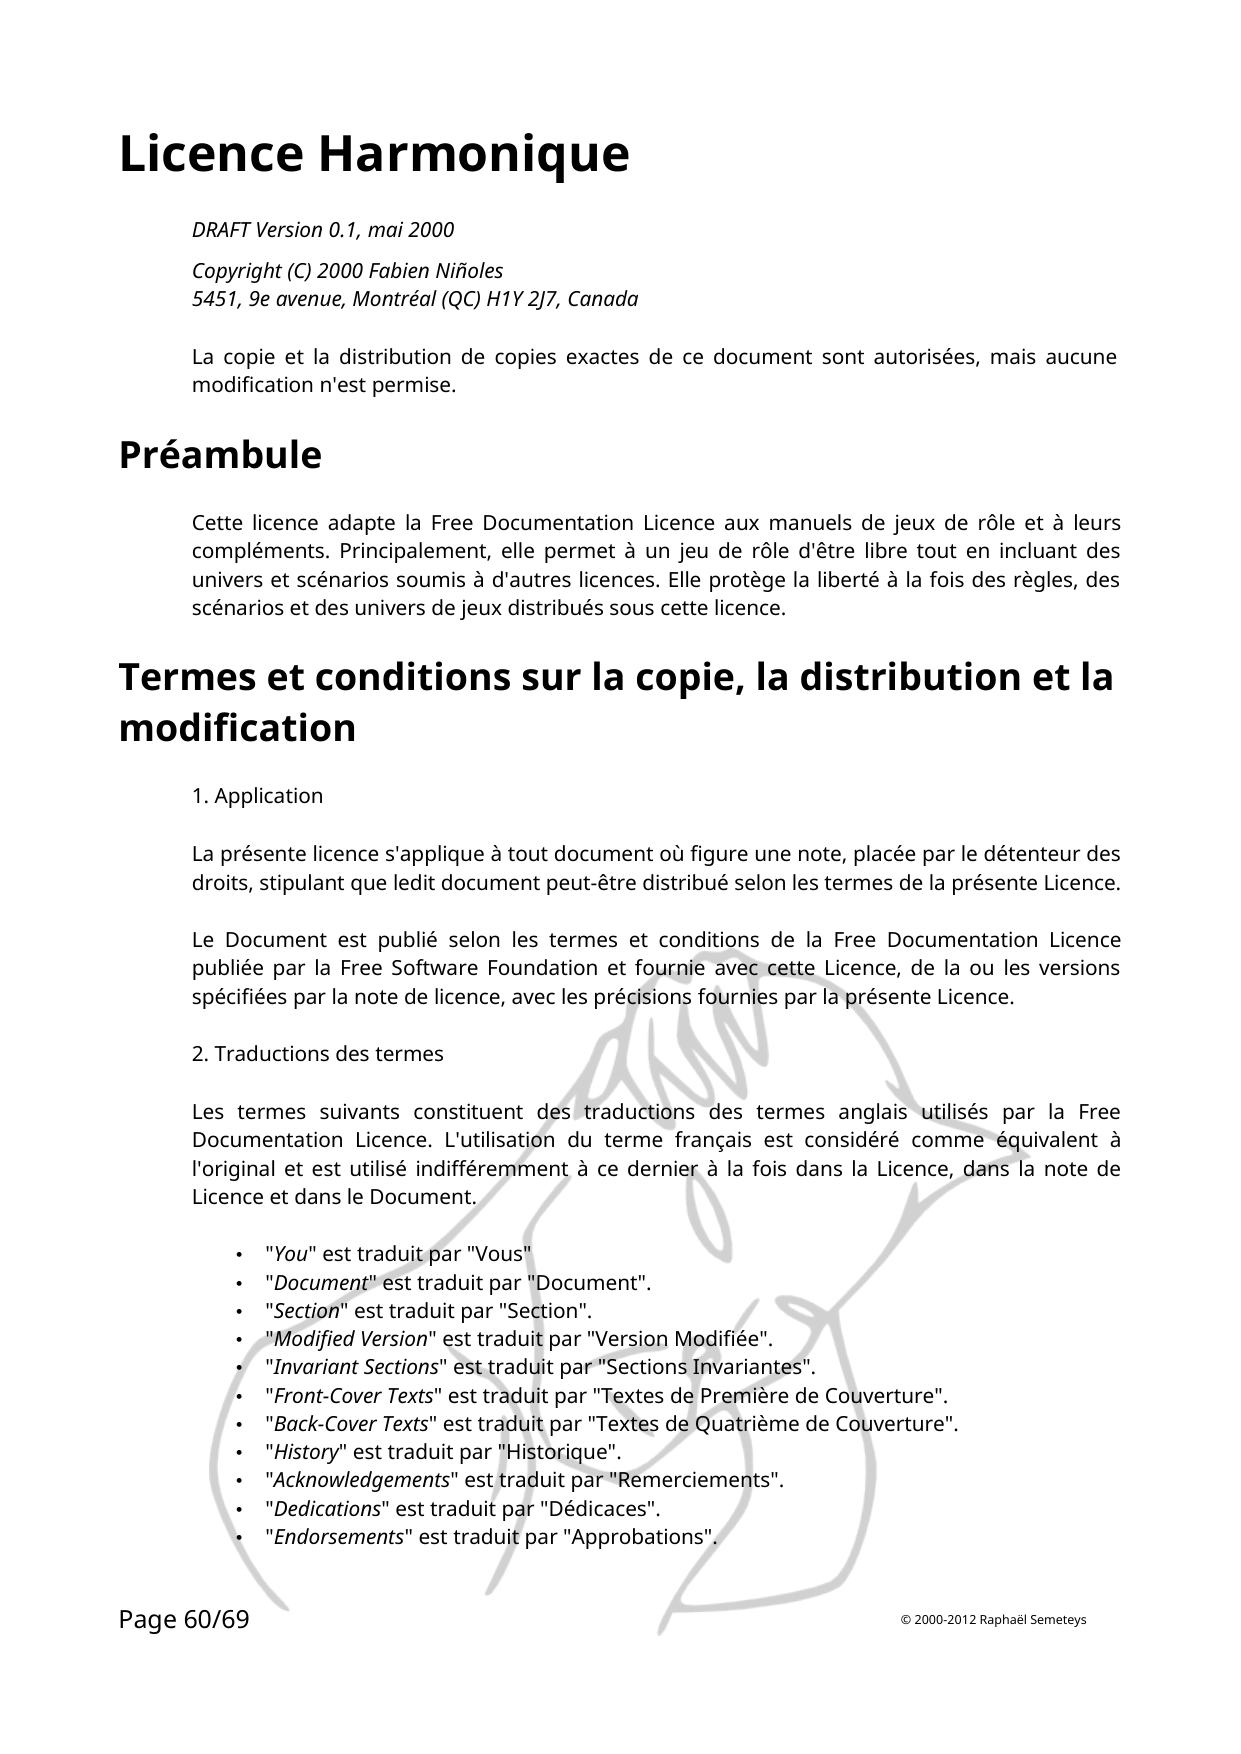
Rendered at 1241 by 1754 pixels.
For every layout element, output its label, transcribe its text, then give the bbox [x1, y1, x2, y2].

list "Front-Cover Texts" est traduit par "Textes de Première de Couverture". [236, 1381, 1122, 1409]
subtitle 1. Application [192, 782, 1122, 810]
text La copie et la distribution de copies exactes de ce document sont autorisées, mais aucune modification n'est permise. [192, 342, 1119, 399]
text DRAFT Version 0.1, mai 2000 [192, 216, 1122, 244]
picture [220, 1068, 1021, 1097]
list "Dedications" est traduit par "Dédicaces". [236, 1494, 1122, 1522]
text Cette licence adapte la Free Documentation Licence aux manuels de jeux de rôle et à leurs compléments. Principalement, elle permet à un jeu de rôle d'être libre tout en incluant des univers et scénarios soumis à d'autres licences. Elle protège la liberté à la fois des règles, des scénarios et des univers de jeux distribués sous cette licence. [192, 508, 1122, 621]
list "Modified Version" est traduit par "Version Modifiée". [236, 1324, 1122, 1352]
text 5451, 9e avenue, Montréal (QC) H1Y 2J7, Canada [192, 284, 1119, 313]
list "Section" est traduit par "Section". [236, 1296, 1122, 1324]
list "Document" est traduit par "Document". [236, 1268, 1122, 1296]
subtitle Préambule [118, 428, 1122, 479]
list "History" est traduit par "Historique". [236, 1437, 1122, 1465]
subtitle 2. Traductions des termes [192, 1039, 1122, 1068]
list Les termes suivants constituent des traductions des termes anglais utilisés par la Free Documentation Licence. L'utilisation du terme français est considéré comme équivalent à l'original et est utilisé indifféremment à ce dernier à la fois dans la Licence, dans la note de Licence et dans le Document. [192, 1097, 1122, 1210]
subtitle Licence Harmonique [118, 118, 1122, 186]
list "Endorsements" est traduit par "Approbations". [236, 1522, 1122, 1550]
list "You" est traduit par "Vous" [236, 1239, 1122, 1268]
subtitle Termes et conditions sur la copie, la distribution et la modification [118, 650, 1122, 752]
list Le Document est publié selon les termes et conditions de la Free Documentation Licence publiée par la Free Software Foundation et fournie avec cette Licence, de la ou les versions spécifiées par la note de licence, avec les précisions fournies par la présente Licence. [192, 925, 1122, 1010]
picture [220, 1210, 1021, 1636]
list "Acknowledgements" est traduit par "Remerciements". [236, 1465, 1122, 1494]
list "Invariant Sections" est traduit par "Sections Invariantes". [236, 1352, 1122, 1381]
list La présente licence s'applique à tout document où figure une note, placée par le détenteur des droits, stipulant que ledit document peut-être distribué selon les termes de la présente Licence. [192, 839, 1122, 896]
picture [220, 1010, 1021, 1039]
list "Back-Cover Texts" est traduit par "Textes de Quatrième de Couverture". [236, 1409, 1122, 1437]
text Copyright (C) 2000 Fabien Niñoles [192, 256, 1119, 284]
